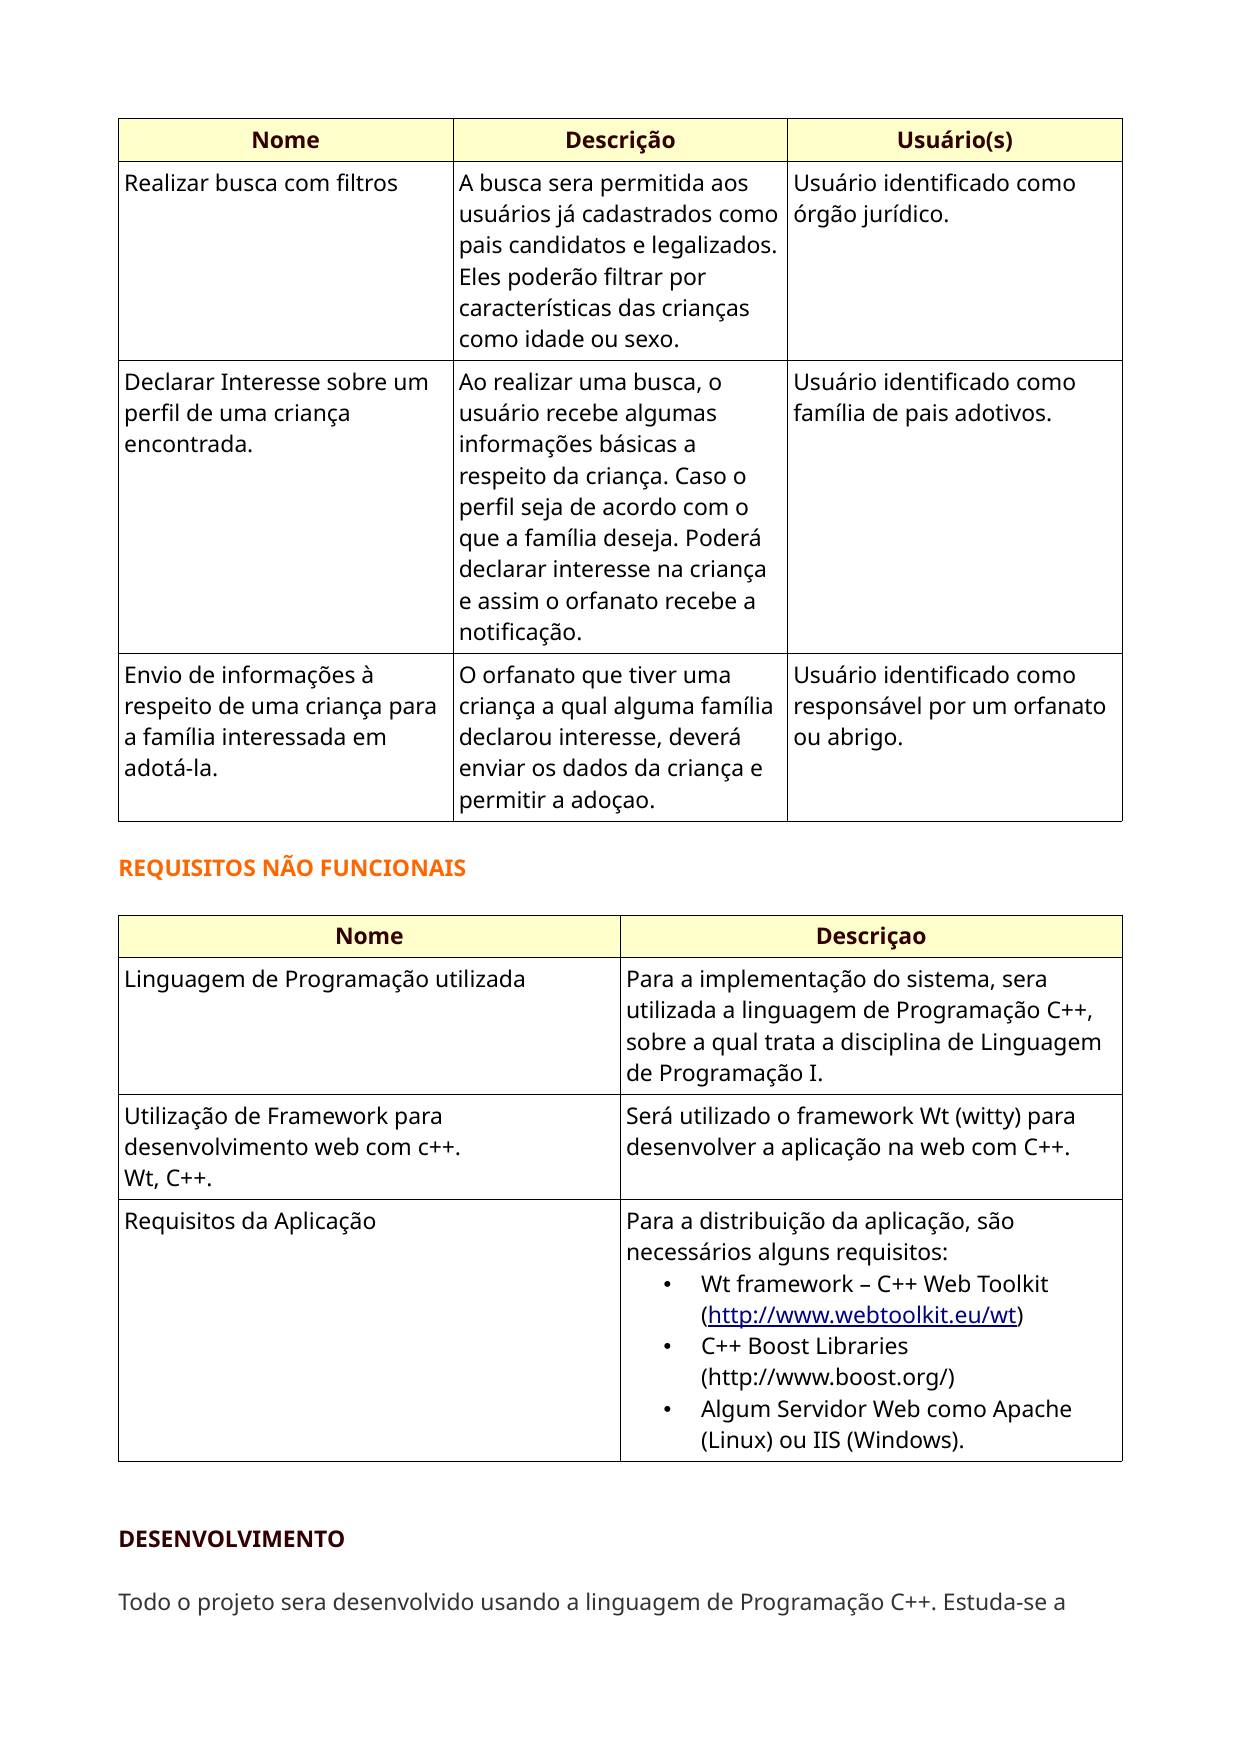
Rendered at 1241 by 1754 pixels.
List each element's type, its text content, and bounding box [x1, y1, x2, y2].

table_header Usuário(s) [788, 119, 1122, 161]
table_cell Envio de informações à respeito de uma criança para a família interessada em adotá-la. [119, 654, 453, 821]
table_cell Linguagem de Programação utilizada [119, 958, 620, 1094]
table_cell Declarar Interesse sobre um perfil de uma criança encontrada. [119, 361, 453, 653]
table_cell Usuário identificado como responsável por um orfanato ou abrigo. [788, 654, 1122, 821]
text Requisitos não funcionais [118, 852, 1122, 883]
table_cell Realizar busca com filtros [119, 162, 453, 360]
table_header Nome [119, 119, 453, 161]
table_cell Usuário identificado como órgão jurídico. [788, 162, 1122, 360]
table_cell Usuário identificado como família de pais adotivos. [788, 361, 1122, 653]
table_cell Ao realizar uma busca, o usuário recebe algumas informações básicas a respeito da criança. Caso o perfil seja de acordo com o que a família deseja. Poderá declarar interesse na criança e assim o orfanato recebe a notificação. [454, 361, 787, 653]
table_cell Requisitos da Aplicação [119, 1200, 620, 1461]
table_cell O orfanato que tiver uma criança a qual alguma família declarou interesse, deverá enviar os dados da criança e permitir a adoçao. [454, 654, 787, 821]
table_cell Utilização de Framework para desenvolvimento web com c++. Wt, C++. [119, 1095, 620, 1199]
table_cell Para a distribuição da aplicação, são necessários alguns requisitos: Wt framework – C++ Web Toolkit (http://www.webtoolkit.eu/wt) C++ Boost Libraries (http://www.boost.org/) Algum Servidor Web como Apache (Linux) ou IIS (Windows). [621, 1200, 1122, 1461]
table_header Nome [119, 916, 620, 957]
table_header Descriçao [621, 916, 1122, 957]
table_header Descrição [454, 119, 787, 161]
table_cell Será utilizado o framework Wt (witty) para desenvolver a aplicação na web com C++. [621, 1095, 1122, 1199]
text Todo o projeto sera desenvolvido usando a linguagem de Programação C++. Estuda-se a [118, 1586, 1122, 1617]
table_cell A busca sera permitida aos usuários já cadastrados como pais candidatos e legalizados. Eles poderão filtrar por características das crianças como idade ou sexo. [454, 162, 787, 360]
table_cell Para a implementação do sistema, sera utilizada a linguagem de Programação C++, sobre a qual trata a disciplina de Linguagem de Programação I. [621, 958, 1122, 1094]
text Desenvolvimento [118, 1523, 1122, 1554]
